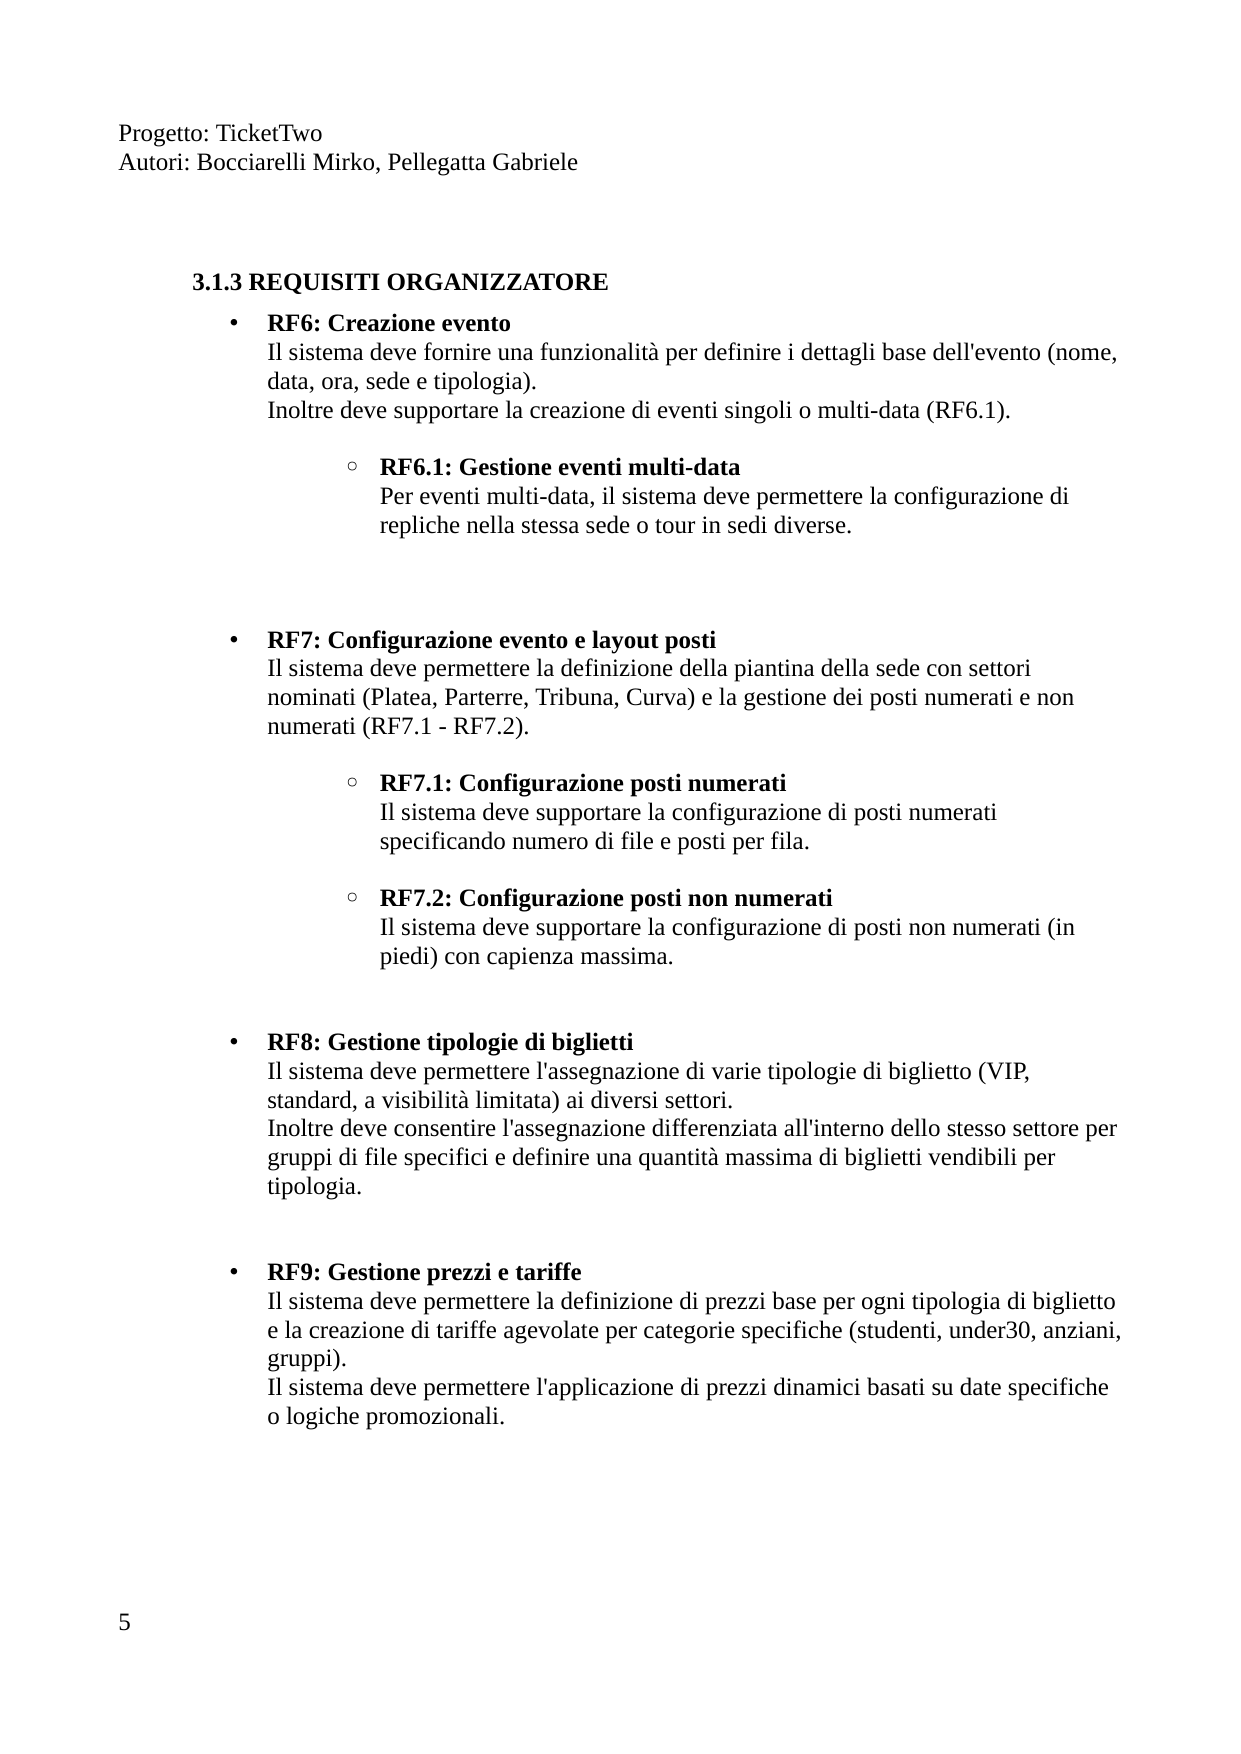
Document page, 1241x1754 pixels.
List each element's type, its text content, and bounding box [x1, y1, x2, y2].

list RF7.1: Configurazione posti numerati [342, 768, 1122, 797]
list RF9: Gestione prezzi e tariffe [229, 1257, 1122, 1286]
list Il sistema deve supportare la configurazione di posti non numerati (in piedi) con capienza massima. [342, 912, 1122, 970]
list RF8: Gestione tipologie di biglietti [229, 1027, 1122, 1056]
list Il sistema deve permettere l'assegnazione di varie tipologie di biglietto (VIP, standard, a visibilità limitata) ai diversi settori. [229, 1056, 1122, 1113]
list Per eventi multi-data, il sistema deve permettere la configurazione di repliche nella stessa sede o tour in sedi diverse. [342, 481, 1122, 538]
list RF6: Creazione evento [229, 308, 1122, 337]
list Il sistema deve fornire una funzionalità per definire i dettagli base dell'evento (nome, data, ora, sede e tipologia). [229, 337, 1122, 395]
subtitle 3.1.3 REQUISITI ORGANIZZATORE [118, 267, 1122, 296]
list Inoltre deve supportare la creazione di eventi singoli o multi-data (RF6.1). [229, 395, 1122, 423]
list Il sistema deve permettere l'applicazione di prezzi dinamici basati su date specifiche o logiche promozionali. [229, 1372, 1122, 1430]
list Il sistema deve permettere la definizione della piantina della sede con settori nominati (Platea, Parterre, Tribuna, Curva) e la gestione dei posti numerati e non numerati (RF7.1 - RF7.2). [229, 653, 1122, 740]
list Inoltre deve consentire l'assegnazione differenziata all'interno dello stesso settore per gruppi di file specifici e definire una quantità massima di biglietti vendibili per tipologia. [229, 1113, 1122, 1200]
list RF7: Configurazione evento e layout posti [229, 625, 1122, 653]
list RF7.2: Configurazione posti non numerati [342, 883, 1122, 912]
list Il sistema deve supportare la configurazione di posti numerati specificando numero di file e posti per fila. [342, 797, 1122, 855]
list Il sistema deve permettere la definizione di prezzi base per ogni tipologia di biglietto e la creazione di tariffe agevolate per categorie specifiche (studenti, under30, anziani, gruppi). [229, 1286, 1122, 1372]
list RF6.1: Gestione eventi multi-data [342, 452, 1122, 481]
